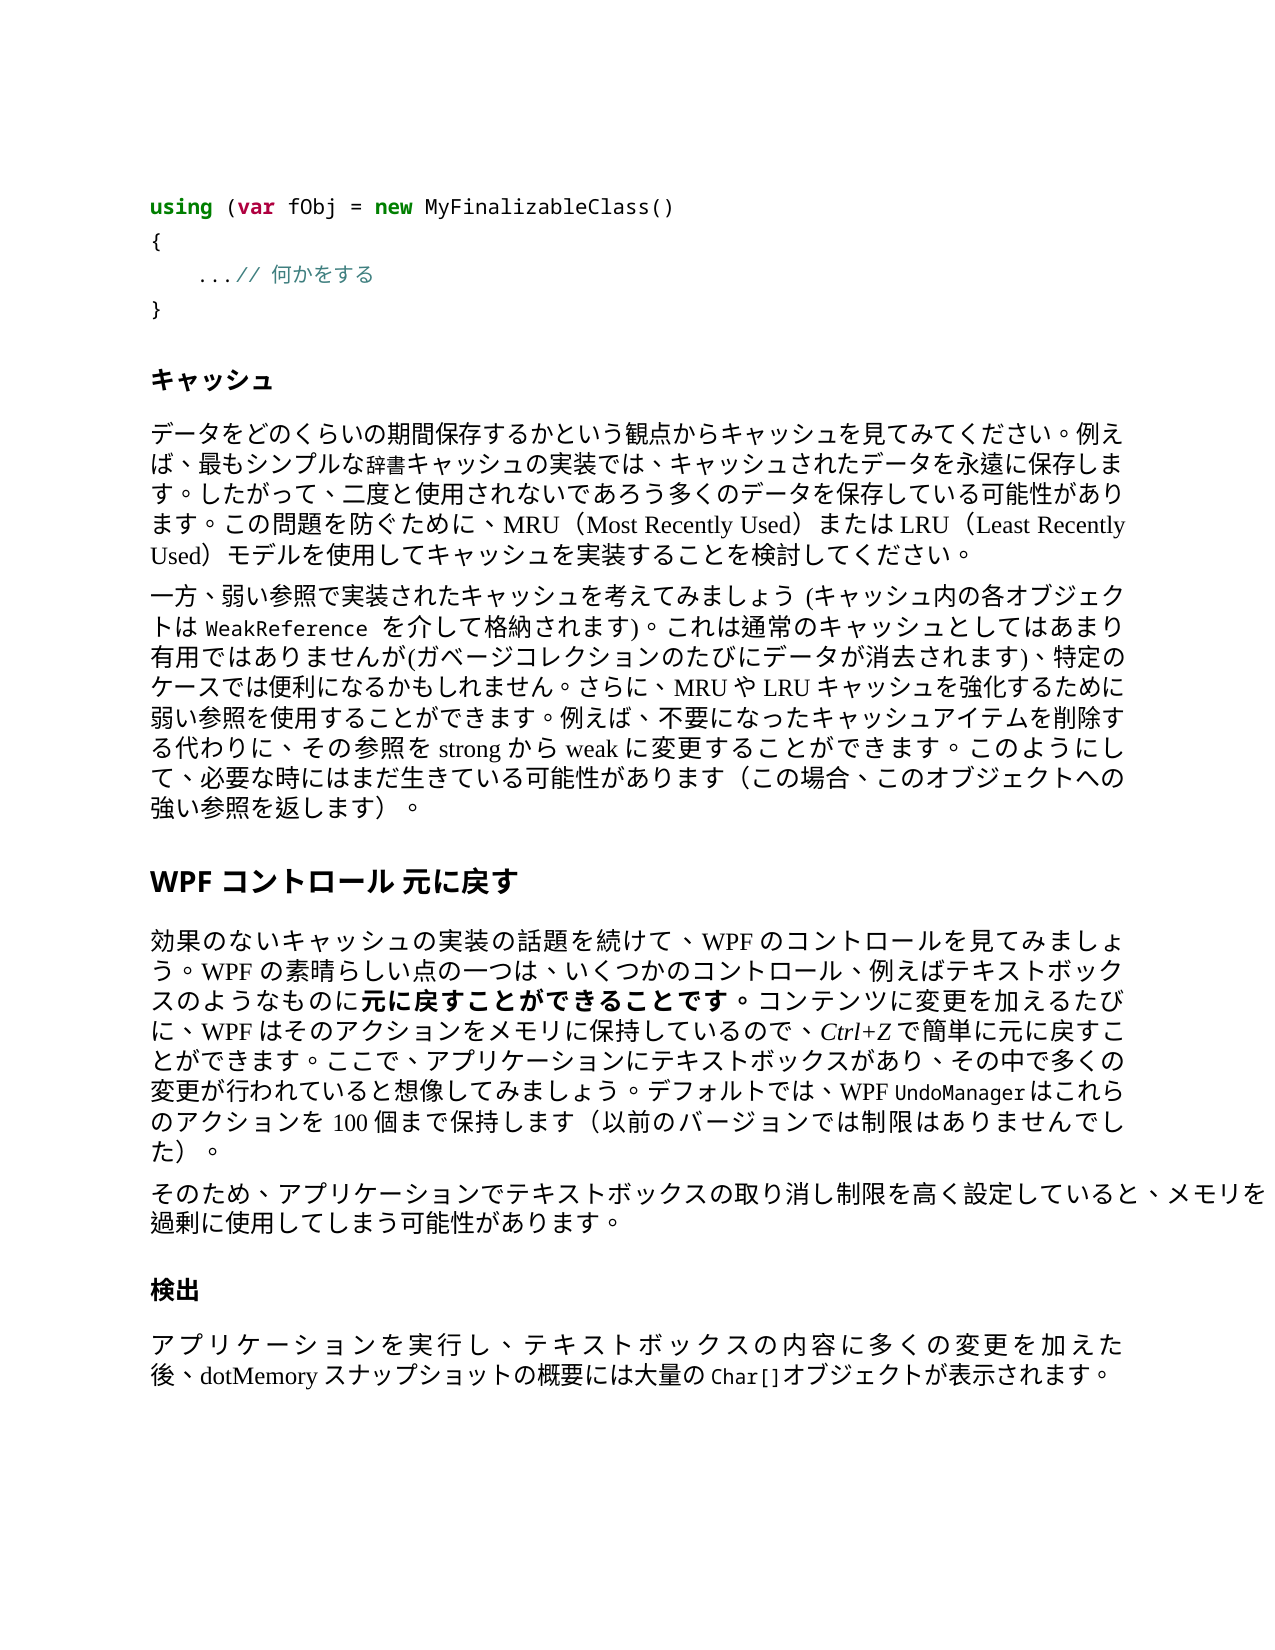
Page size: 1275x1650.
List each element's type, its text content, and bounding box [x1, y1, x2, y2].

subtitle WPF コントロール 元に戻す [150, 861, 1271, 901]
text 効果のないキャッシュの実装の話題を続けて、WPFのコントロールを見てみましょう。WPF の素晴らしい点の一つは、いくつかのコントロール、例えばテキストボックスのようなものに元に戻すことができることです。コンテンツに変更を加えるたびに、WPFはそのアクションをメモリに保持しているので、Ctrl+Zで簡単に元に戻すことができます。ここで、アプリケーションにテキストボックスがあり、その中で多くの変更が行われていると想像してみましょう。デフォルトでは、WPF UndoManagerはこれらのアクションを100個まで保持します（以前のバージョンでは制限はありませんでした）。 [150, 927, 1126, 1167]
text データをどのくらいの期間保存するかという観点からキャッシュを見てみてください。例えば、最もシンプルな辞書キャッシュの実装では、キャッシュされたデータを永遠に保存します。したがって、二度と使用されないであろう多くのデータを保存している可能性があります。この問題を防ぐために、MRU（Most Recently Used）またはLRU（Least Recently Used）モデルを使用してキャッシュを実装することを検討してください。 [150, 420, 1126, 569]
text { [150, 226, 1271, 254]
subtitle 検出 [150, 1273, 1271, 1307]
subtitle キャッシュ [150, 362, 1271, 396]
text アプリケーションを実行し、テキストボックスの内容に多くの変更を加えた後、dotMemoryスナップショットの概要には大量のChar[]オブジェクトが表示されます。 [150, 1331, 1126, 1391]
text using (var fObj = new MyFinalizableClass() [150, 192, 1271, 220]
text そのため、アプリケーションでテキストボックスの取り消し制限を高く設定していると、メモリを過剰に使用してしまう可能性があります。 [150, 1180, 1271, 1237]
text 一方、弱い参照で実装されたキャッシュを考えてみましょう (キャッシュ内の各オブジェクトは WeakReference を介して格納されます)。これは通常のキャッシュとしてはあまり有用ではありませんが(ガベージコレクションのたびにデータが消去されます)、特定のケースでは便利になるかもしれません。さらに、MRU や LRU キャッシュを強化するために弱い参照を使用することができます。例えば、不要になったキャッシュアイテムを削除する代わりに、その参照をstrongからweakに変更することができます。このようにして、必要な時にはまだ生きている可能性があります（この場合、このオブジェクトへの強い参照を返します）。 [150, 582, 1126, 823]
text ...// 何かをする [196, 260, 1271, 288]
text } [150, 294, 1271, 323]
